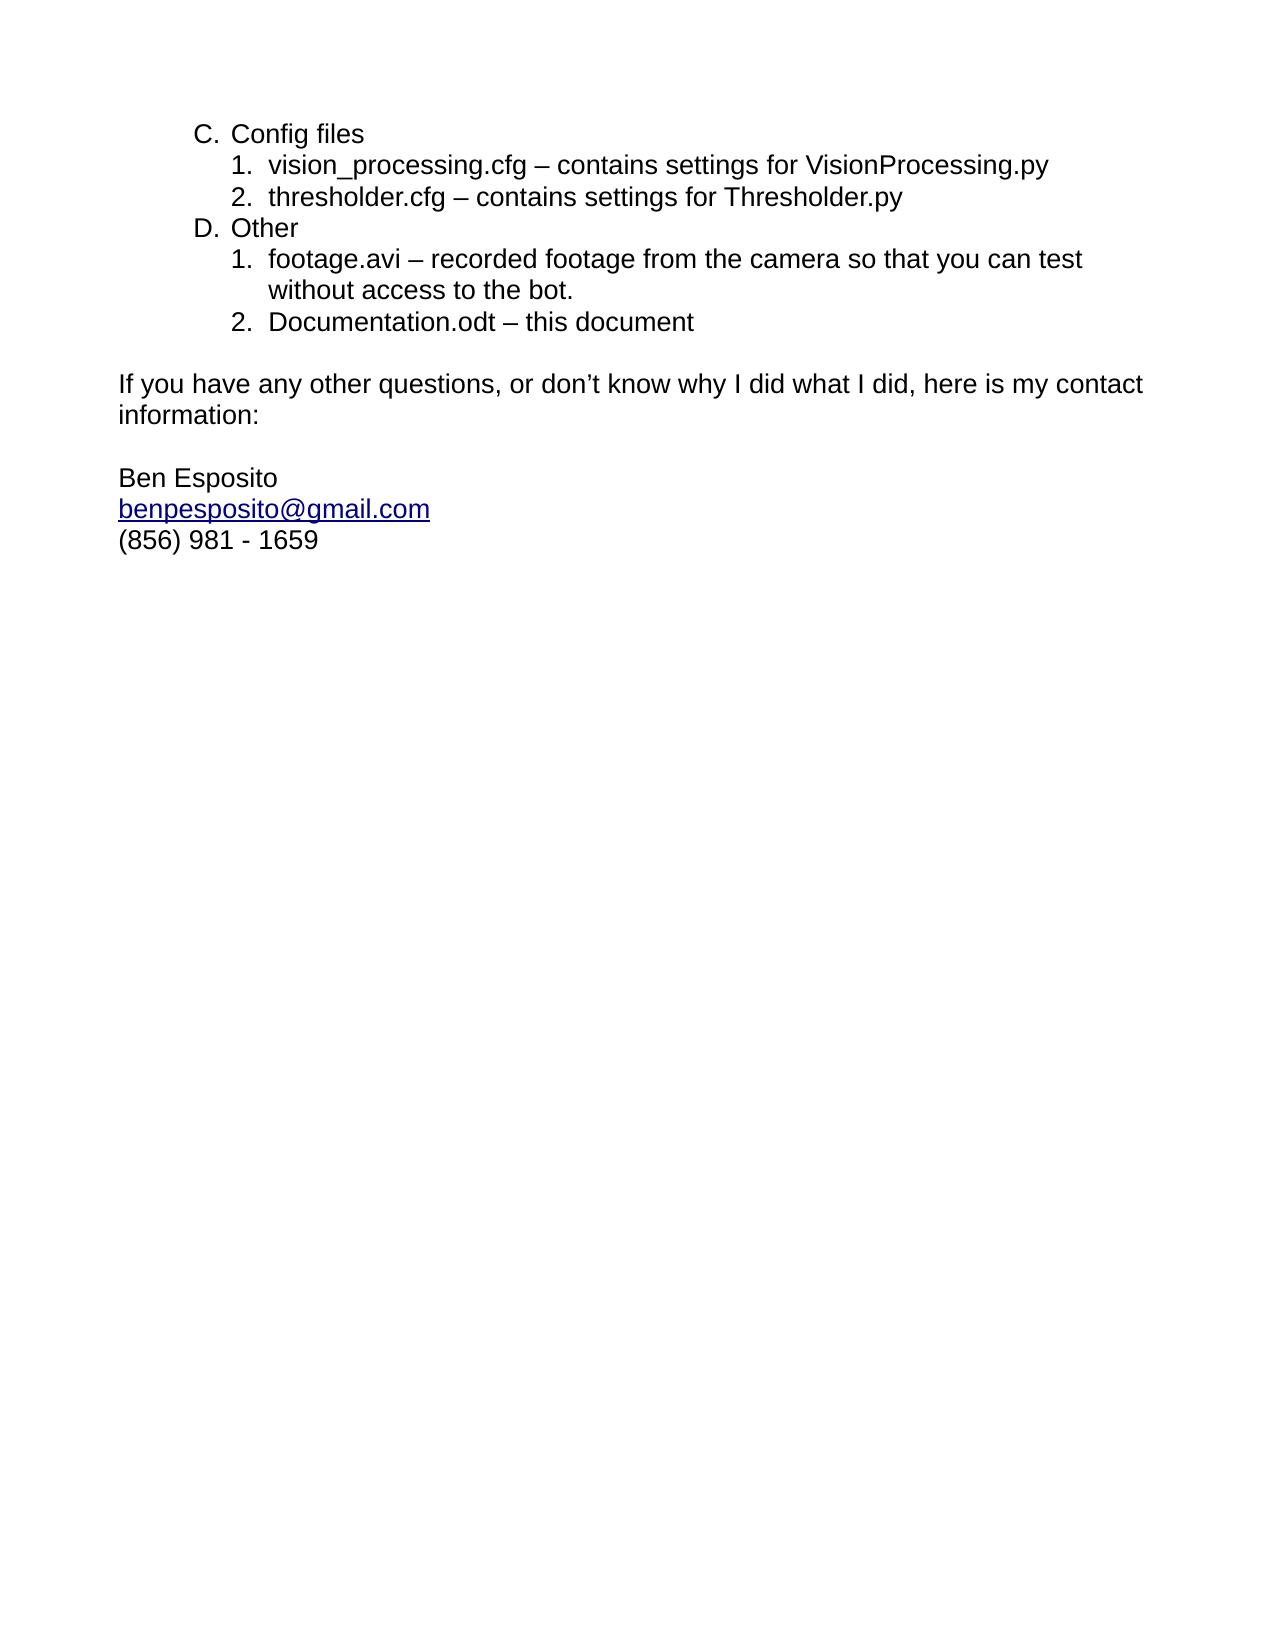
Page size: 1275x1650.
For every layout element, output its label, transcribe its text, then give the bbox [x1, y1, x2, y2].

list thresholder.cfg – contains settings for Thresholder.py [231, 181, 1157, 212]
list Other [193, 212, 1157, 243]
text (856) 981 - 1659 [118, 524, 1157, 587]
text benpesposito@gmail.com [118, 493, 1157, 524]
list vision_processing.cfg – contains settings for VisionProcessing.py [231, 149, 1157, 181]
list Config files [193, 118, 1157, 149]
list Documentation.odt – this document [231, 306, 1157, 337]
text Ben Esposito [118, 462, 1157, 493]
list footage.avi – recorded footage from the camera so that you can test without access to the bot. [231, 243, 1157, 306]
text If you have any other questions, or don’t know why I did what I did, here is my contact information: [118, 368, 1157, 431]
